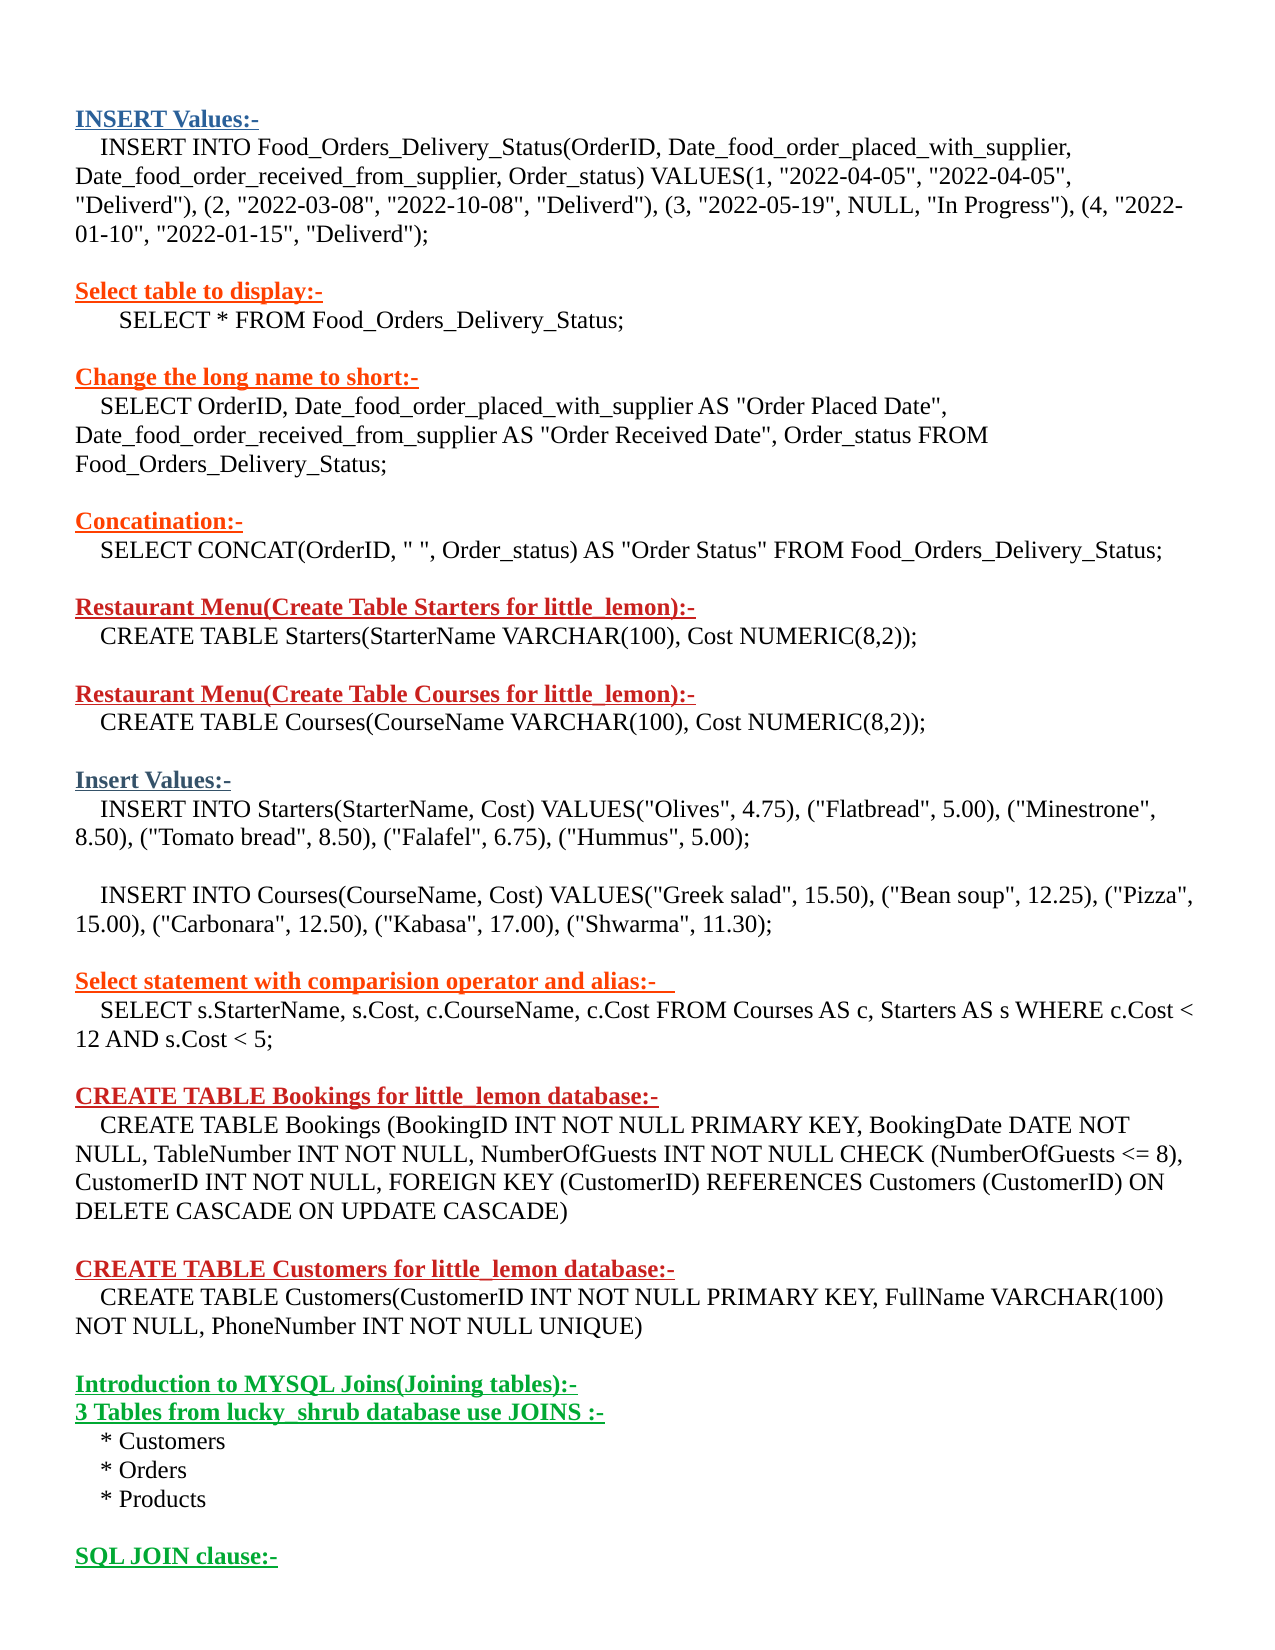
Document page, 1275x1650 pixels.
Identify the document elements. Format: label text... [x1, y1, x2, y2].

text SELECT CONCAT(OrderID, " ", Order_status) AS "Order Status" FROM Food_Orders_Delivery_Status; [75, 535, 1200, 564]
text Restaurant Menu(Create Table Starters for little_lemon):- [75, 592, 1200, 621]
text SELECT OrderID, Date_food_order_placed_with_supplier AS "Order Placed Date", Date_food_order_received_from_supplier AS "Order Received Date", Order_status FROM Food_Orders_Delivery_Status; [75, 391, 1200, 477]
text CREATE TABLE Customers for little_lemon database:- [75, 1254, 1200, 1282]
text SQL JOIN clause:- [75, 1541, 1200, 1570]
text 3 Tables from lucky_shrub database use JOINS :- [75, 1397, 1200, 1426]
text CREATE TABLE Bookings for little_lemon database:- [75, 1081, 1200, 1110]
text SELECT * FROM Food_Orders_Delivery_Status; [75, 305, 1200, 334]
text Change the long name to short:- [75, 362, 1200, 391]
text CREATE TABLE Customers(CustomerID INT NOT NULL PRIMARY KEY, FullName VARCHAR(100) NOT NULL, PhoneNumber INT NOT NULL UNIQUE) [75, 1282, 1200, 1340]
text * Products [75, 1484, 1200, 1512]
text Restaurant Menu(Create Table Courses for little_lemon):- [75, 679, 1200, 707]
text * Orders [75, 1455, 1200, 1484]
text CREATE TABLE Courses(CourseName VARCHAR(100), Cost NUMERIC(8,2)); [75, 707, 1200, 736]
text CREATE TABLE Starters(StarterName VARCHAR(100), Cost NUMERIC(8,2)); [75, 621, 1200, 650]
text INSERT INTO Food_Orders_Delivery_Status(OrderID, Date_food_order_placed_with_supplier, Date_food_order_received_from_supplier, Order_status) VALUES(1, "2022-04-05", "2022-04-05", "Deliverd"), (2, "2022-03-08", "2022-10-08", "Deliverd"), (3, "2022-05-19", NULL, "In Progress"), (4, "2022-01-10", "2022-01-15", "Deliverd"); [75, 132, 1200, 247]
text Concatination:- [75, 506, 1200, 535]
text Select table to display:- [75, 276, 1200, 305]
text INSERT Values:- [75, 104, 1200, 132]
text INSERT INTO Courses(CourseName, Cost) VALUES("Greek salad", 15.50), ("Bean soup", 12.25), ("Pizza", 15.00), ("Carbonara", 12.50), ("Kabasa", 17.00), ("Shwarma", 11.30); [75, 880, 1200, 937]
text Insert Values:- [75, 765, 1200, 794]
text Introduction to MYSQL Joins(Joining tables):- [75, 1369, 1200, 1397]
text Select statement with comparision operator and alias:- [75, 966, 1200, 995]
text CREATE TABLE Bookings (BookingID INT NOT NULL PRIMARY KEY, BookingDate DATE NOT NULL, TableNumber INT NOT NULL, NumberOfGuests INT NOT NULL CHECK (NumberOfGuests <= 8), CustomerID INT NOT NULL, FOREIGN KEY (CustomerID) REFERENCES Customers (CustomerID) ON DELETE CASCADE ON UPDATE CASCADE) [75, 1110, 1200, 1225]
text * Customers [75, 1426, 1200, 1455]
text INSERT INTO Starters(StarterName, Cost) VALUES("Olives", 4.75), ("Flatbread", 5.00), ("Minestrone", 8.50), ("Tomato bread", 8.50), ("Falafel", 6.75), ("Hummus", 5.00); [75, 794, 1200, 851]
text SELECT s.StarterName, s.Cost, c.CourseName, c.Cost FROM Courses AS c, Starters AS s WHERE c.Cost < 12 AND s.Cost < 5; [75, 995, 1200, 1052]
